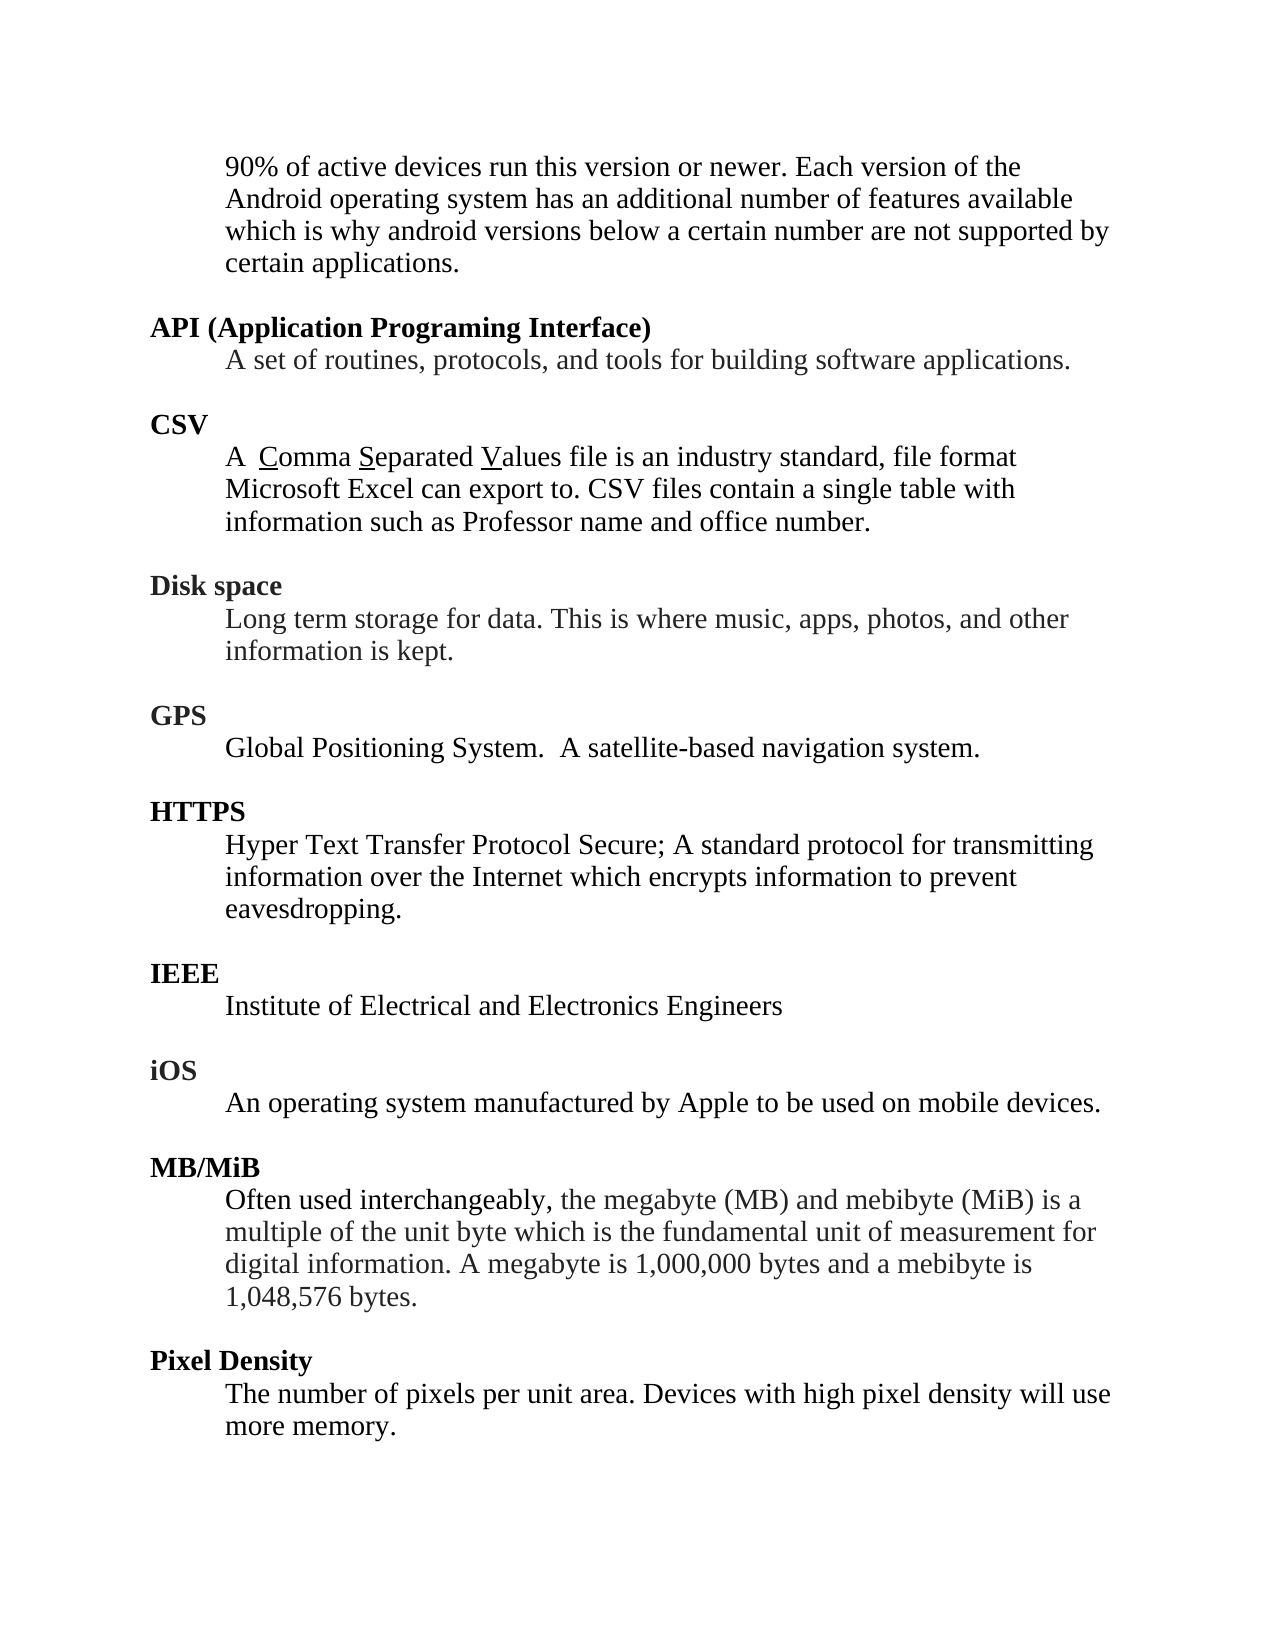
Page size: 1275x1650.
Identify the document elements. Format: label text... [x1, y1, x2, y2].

text Global Positioning System. A satellite-based navigation system. [225, 731, 1125, 763]
text iOS [150, 1054, 1125, 1086]
text API (Application Programing Interface) [150, 311, 1125, 344]
text 90% of active devices run this version or newer. Each version of the Android operating system has an additional number of features available which is why android versions below a certain number are not supported by certain applications. [225, 150, 1125, 279]
text A set of routines, protocols, and tools for building software applications. [225, 344, 1125, 376]
text The number of pixels per unit area. Devices with high pixel density will use more memory. [225, 1377, 1125, 1442]
text CSV [150, 408, 1125, 441]
text Often used interchangeably, the megabyte (MB) and mebibyte (MiB) is a multiple of the unit byte which is the fundamental unit of measurement for digital information. A megabyte is 1,000,000 bytes and a mebibyte is 1,048,576 bytes. [225, 1183, 1125, 1312]
text HTTPS [150, 796, 1125, 828]
text Disk space [150, 570, 1125, 602]
text GPS [150, 699, 1125, 731]
text Long term storage for data. This is where music, apps, photos, and other information is kept. [225, 602, 1125, 667]
text IEEE [150, 957, 1125, 989]
text Pixel Density [150, 1345, 1125, 1377]
text A Comma Separated Values file is an industry standard, file format Microsoft Excel can export to. CSV files contain a single table with information such as Professor name and office number. [225, 441, 1125, 537]
text An operating system manufactured by Apple to be used on mobile devices. [225, 1086, 1125, 1119]
text Hyper Text Transfer Protocol Secure; A standard protocol for transmitting information over the Internet which encrypts information to prevent eavesdropping. [225, 828, 1125, 925]
text MB/MiB [150, 1151, 1125, 1183]
text Institute of Electrical and Electronics Engineers [225, 989, 1125, 1022]
